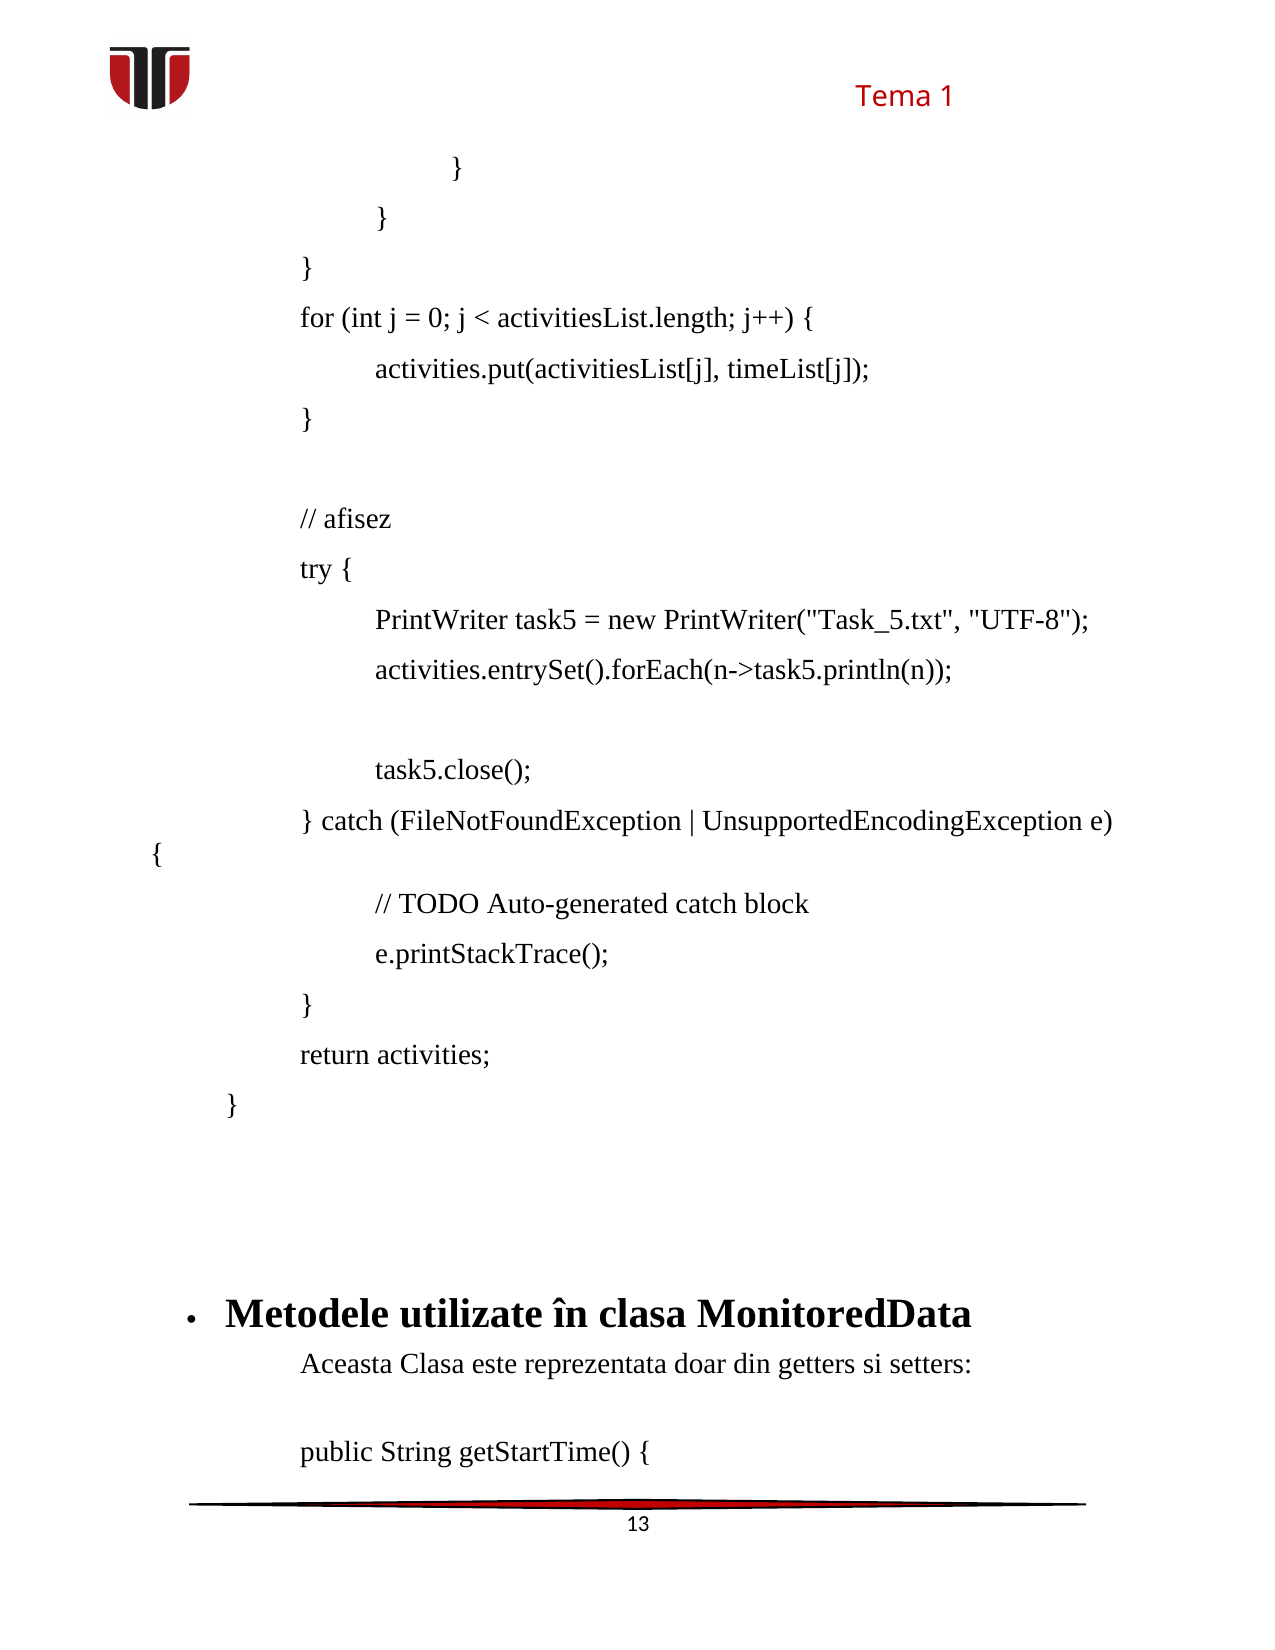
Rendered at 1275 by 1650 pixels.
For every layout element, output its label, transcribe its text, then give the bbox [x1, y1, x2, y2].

text } [150, 250, 1125, 284]
text activities.entrySet().forEach(n->task5.println(n)); [150, 652, 1125, 686]
text } [150, 200, 1125, 234]
text } [150, 1087, 1125, 1121]
text e.printStackTrace(); [150, 937, 1125, 970]
text Aceasta Clasa este reprezentata doar din getters si setters: [225, 1346, 1125, 1380]
text } [150, 401, 1125, 434]
text return activities; [150, 1037, 1125, 1071]
text try { [150, 552, 1125, 585]
text } catch (FileNotFoundException | UnsupportedEncodingException e) { [150, 803, 1125, 870]
list Metodele utilizate în clasa MonitoredData [187, 1288, 1125, 1336]
text for (int j = 0; j < activitiesList.length; j++) { [150, 301, 1125, 334]
text activities.put(activitiesList[j], timeList[j]); [150, 351, 1125, 384]
text public String getStartTime() { [225, 1434, 1125, 1468]
text // TODO Auto-generated catch block [150, 886, 1125, 920]
text } [150, 150, 1125, 183]
text // afisez [150, 501, 1125, 535]
text } [150, 987, 1125, 1020]
text task5.close(); [150, 752, 1125, 786]
text PrintWriter task5 = new PrintWriter("Task_5.txt", "UTF-8"); [150, 602, 1125, 635]
